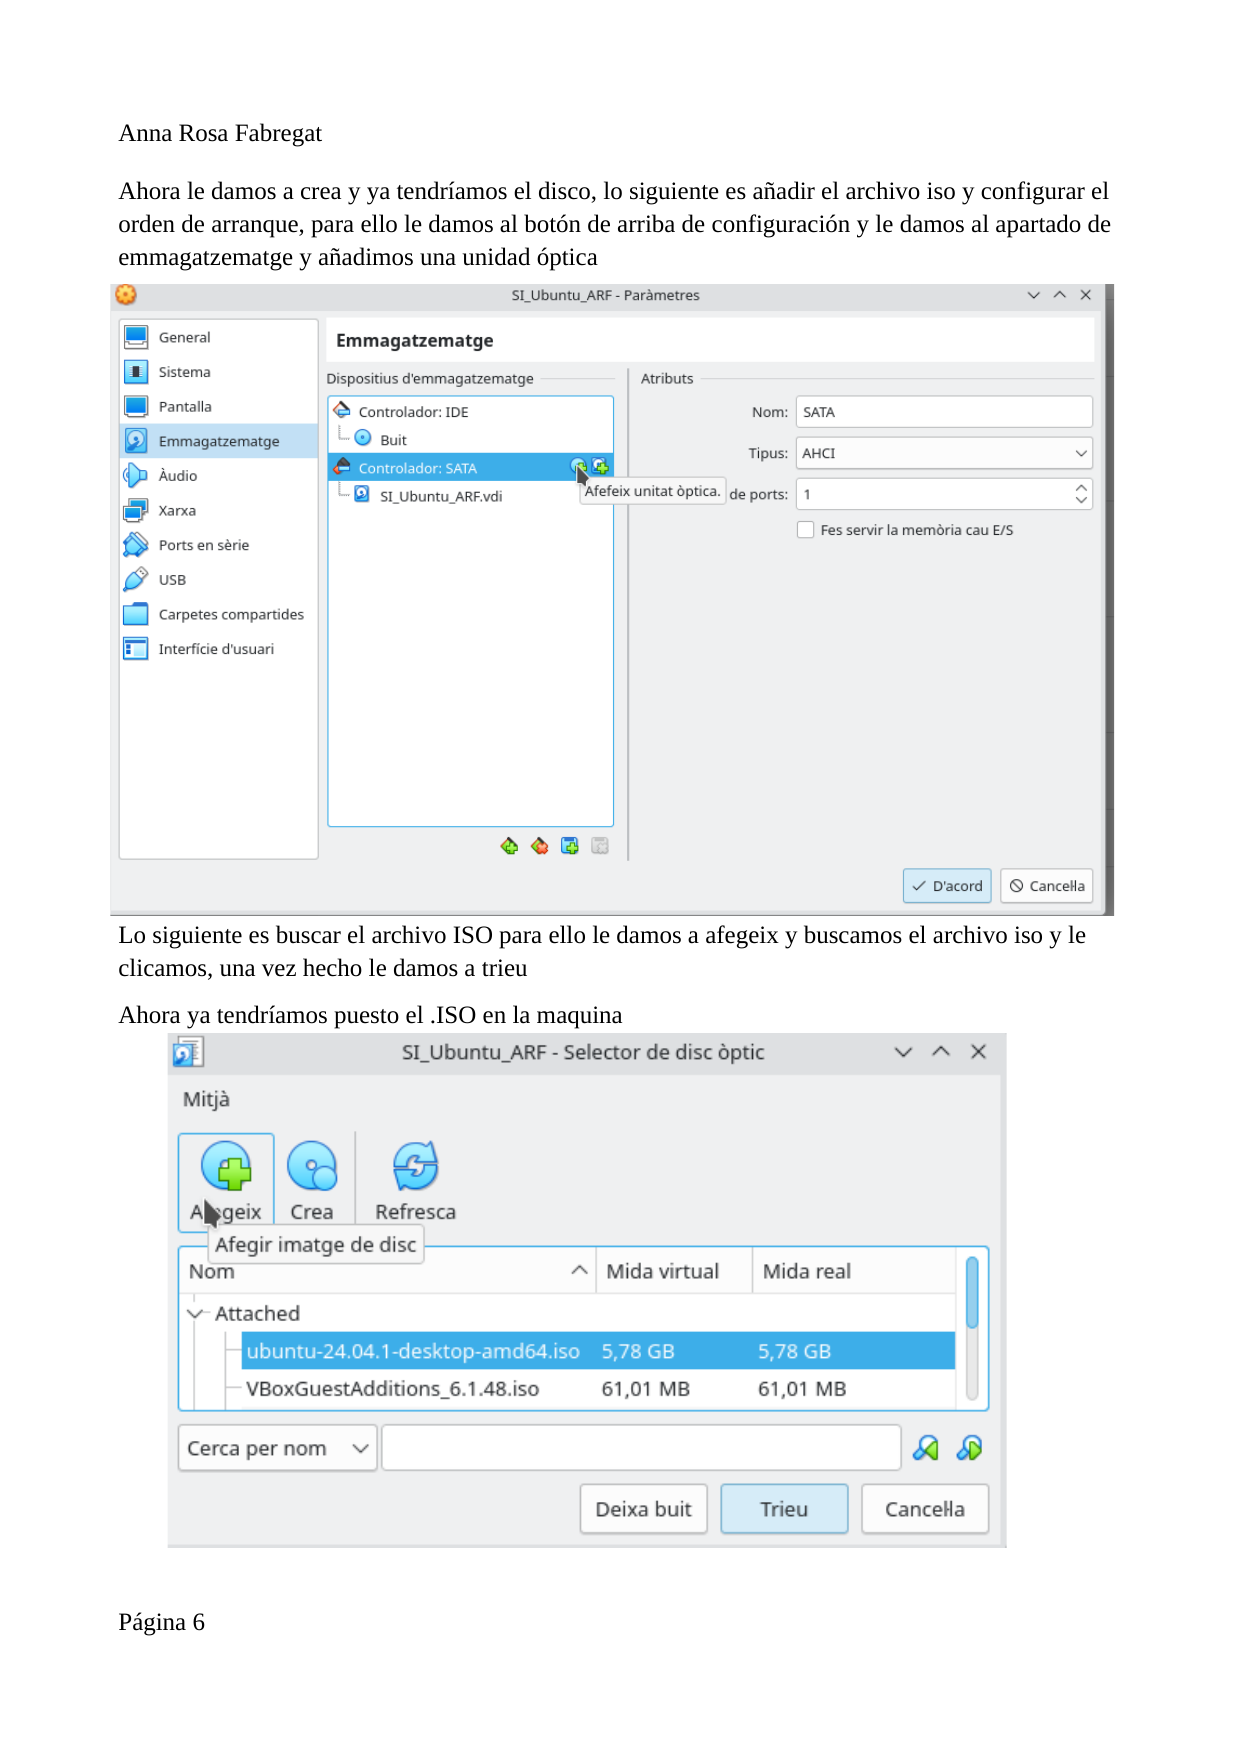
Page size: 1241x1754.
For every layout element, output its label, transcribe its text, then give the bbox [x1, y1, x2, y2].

picture [167, 1033, 1007, 1548]
text Ahora ya tendríamos puesto el .ISO en la maquina [118, 1000, 1122, 1029]
picture [110, 284, 1115, 916]
text Lo siguiente es buscar el archivo ISO para ello le damos a afegeix y buscamos el archivo iso y le clicamos, una vez hecho le damos a trieu [118, 290, 1122, 982]
text Ahora le damos a crea y ya tendríamos el disco, lo siguiente es añadir el archivo iso y configurar el orden de arranque, para ello le damos al botón de arriba de configuración y le damos al apartado de emmagatzematge y añadimos una unidad óptica [118, 176, 1122, 271]
